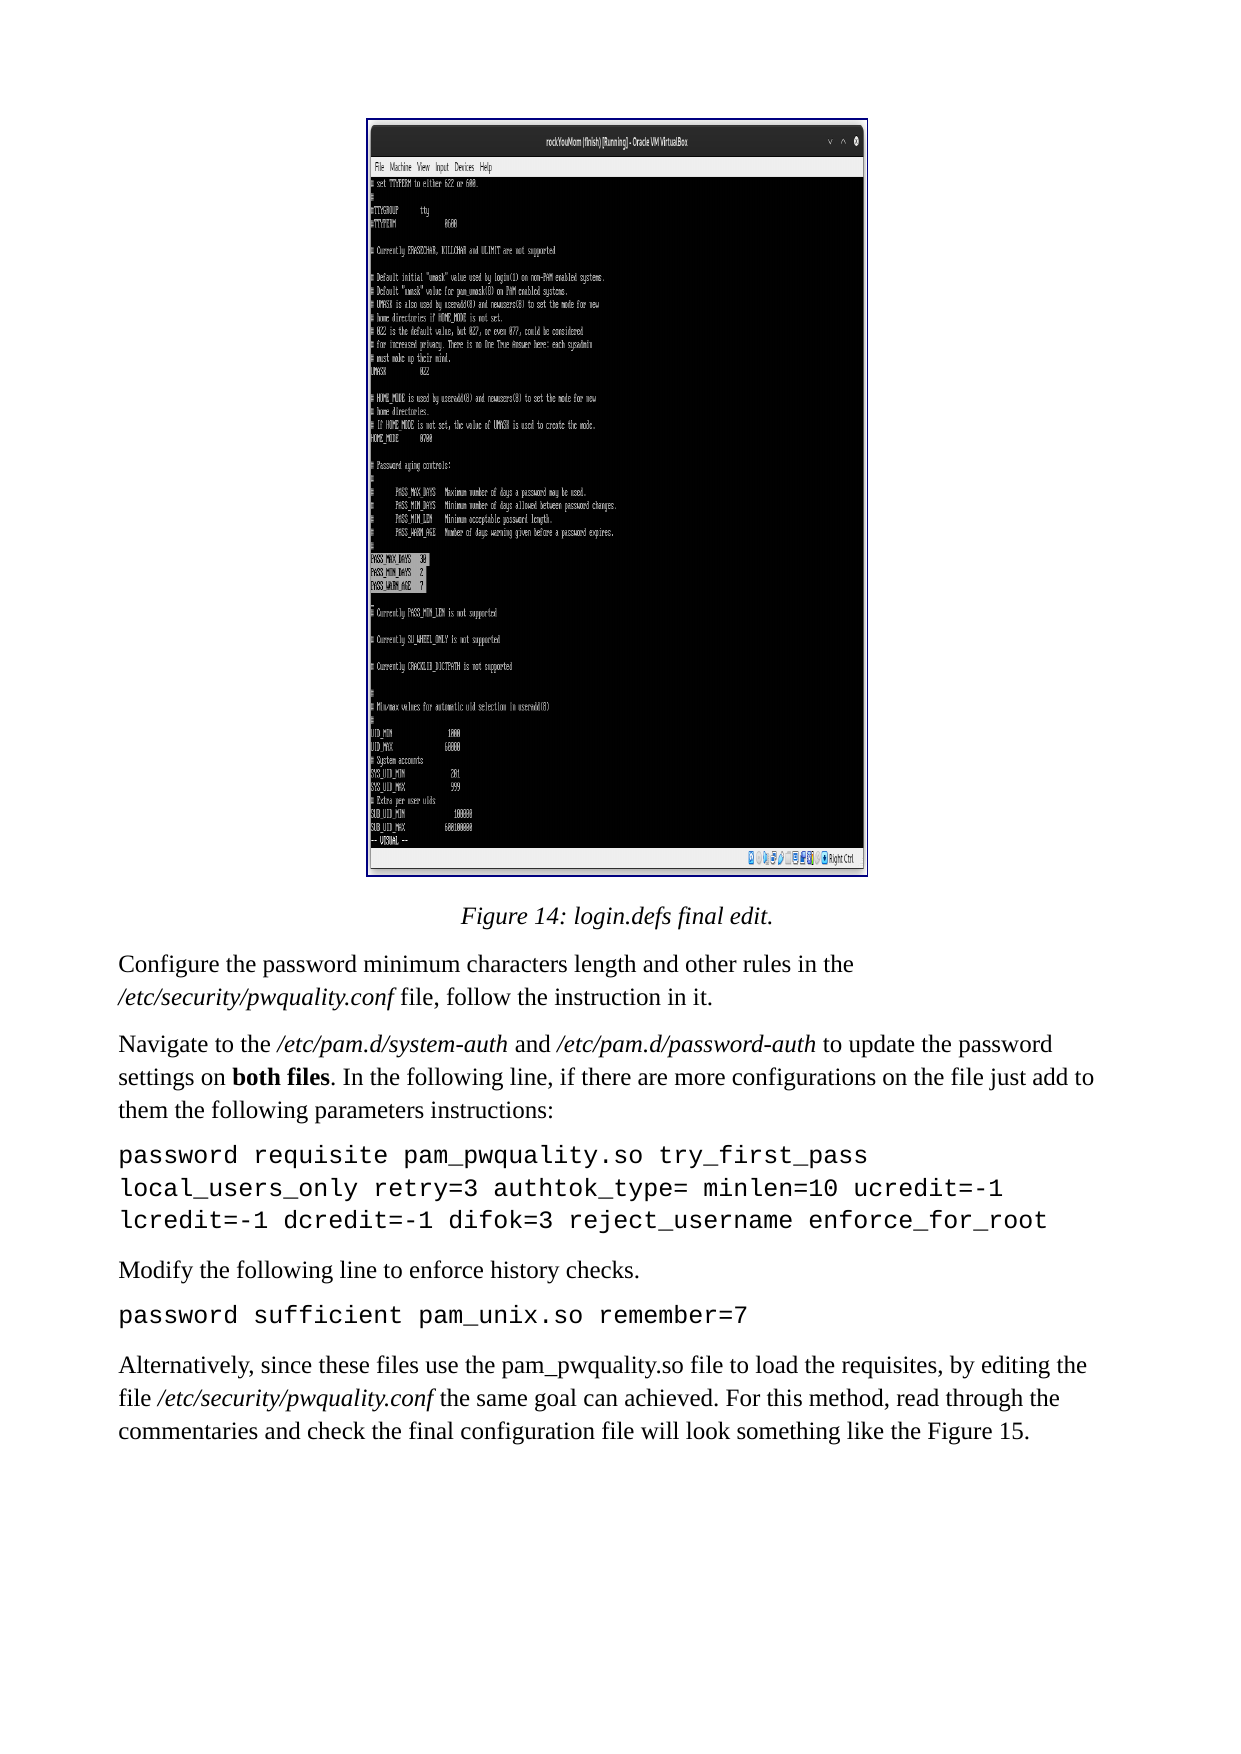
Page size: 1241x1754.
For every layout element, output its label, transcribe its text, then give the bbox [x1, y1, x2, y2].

text Navigate to the /etc/pam.d/system-auth and /etc/pam.d/password-auth to update the password settings on both files. In the following line, if there are more configurations on the file just add to them the following parameters instructions: [118, 1029, 1122, 1124]
text password requisite pam_pwquality.so try_first_pass local_users_only retry=3 authtok_type= minlen=10 ucredit=-1 lcredit=-1 dcredit=-1 difok=3 reject_username enforce_for_root [118, 1143, 1122, 1236]
text Alternatively, since these files use the pam_pwquality.so file to load the requisites, by editing the file /etc/security/pwquality.conf the same goal can achieved. For this method, read through the commentaries and check the final configuration file will look something like the Figure 15. [118, 1350, 1122, 1445]
text Figure 14: login.defs final edit. [118, 901, 1122, 930]
text Modify the following line to enforce history checks. [118, 1255, 1122, 1284]
text Configure the password minimum characters length and other rules in the /etc/security/pwquality.conf file, follow the instruction in it. [118, 949, 1122, 1011]
text password sufficient pam_unix.so remember=7 [118, 1303, 1122, 1331]
picture [368, 120, 867, 875]
